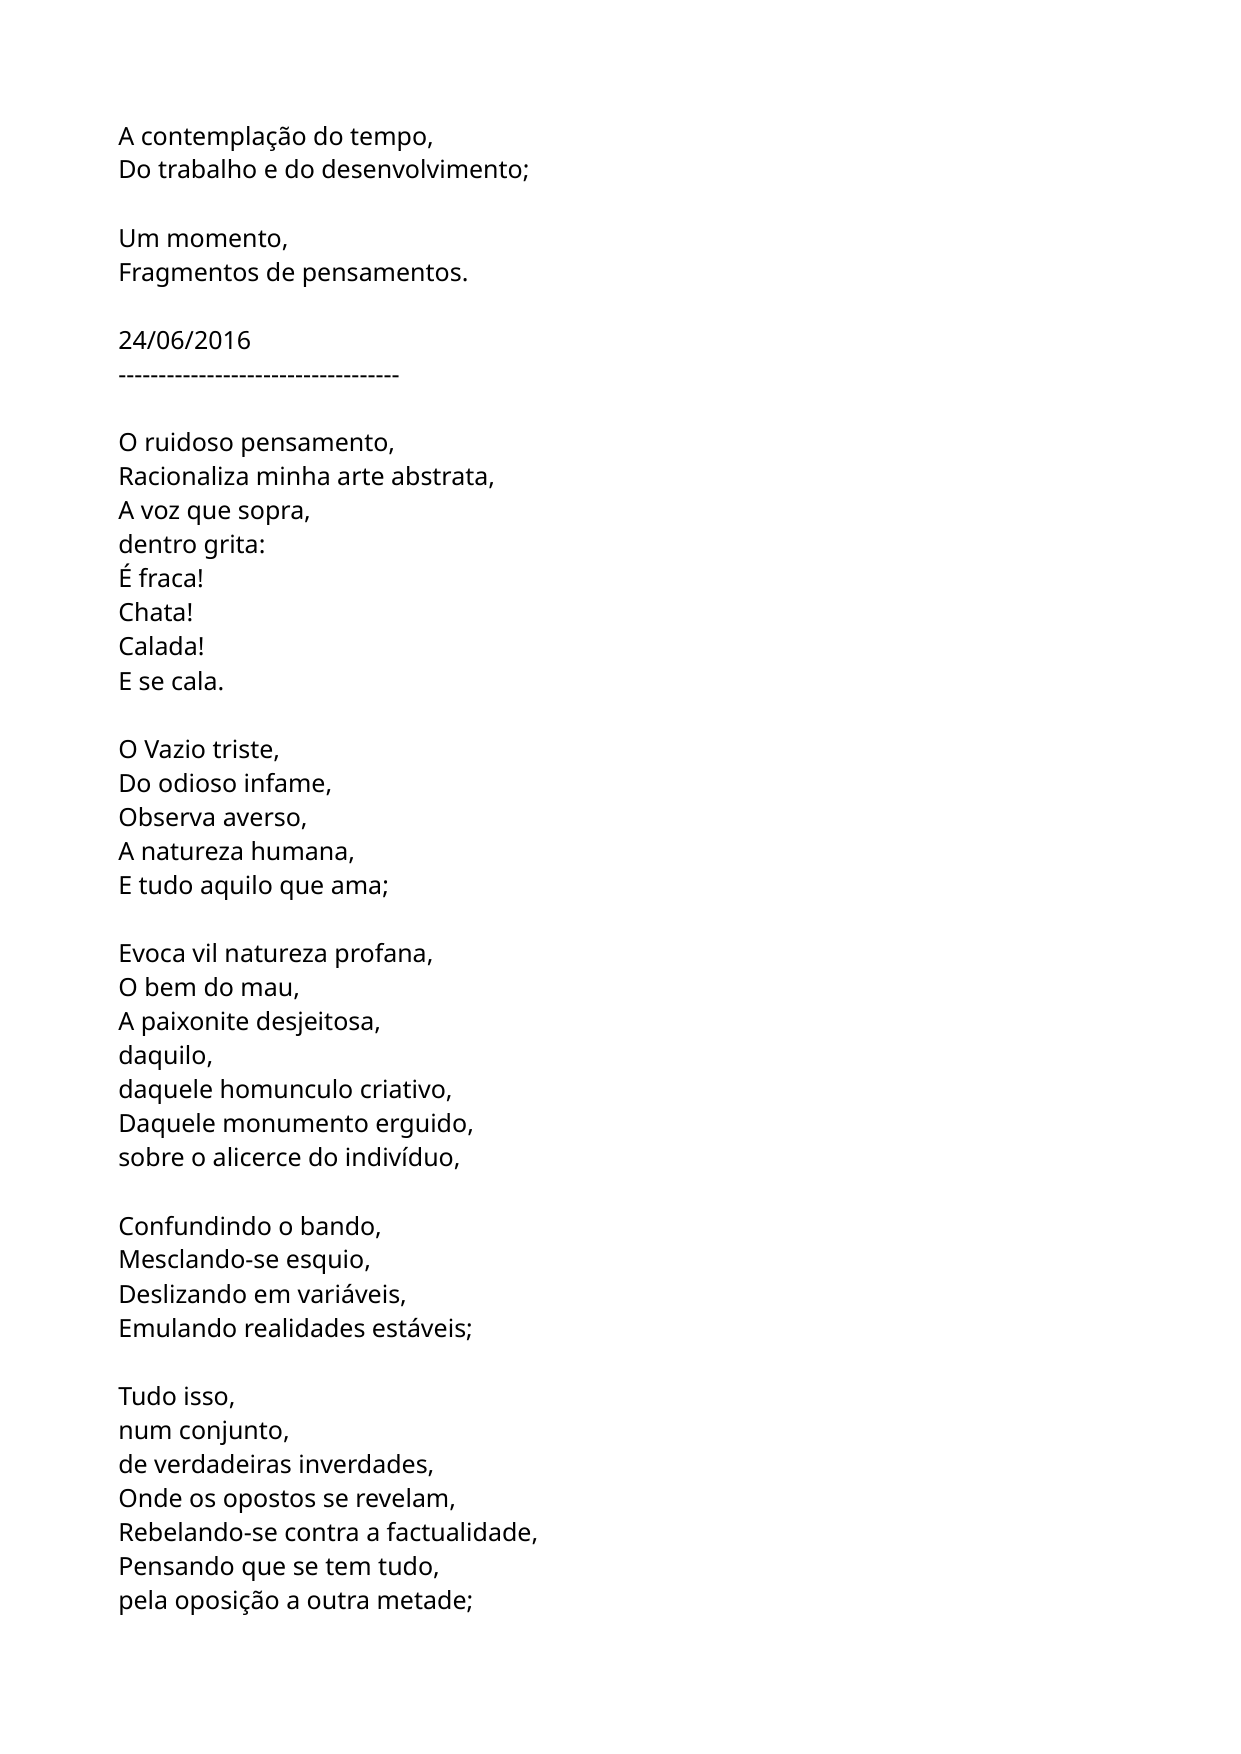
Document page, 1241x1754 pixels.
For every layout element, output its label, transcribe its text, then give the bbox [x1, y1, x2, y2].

text O bem do mau, [118, 970, 1122, 1004]
text Pensando que se tem tudo, [118, 1549, 1122, 1583]
text Racionaliza minha arte abstrata, [118, 459, 1122, 493]
text 24/06/2016 [118, 322, 1122, 357]
text daquele homunculo criativo, [118, 1072, 1122, 1106]
text Chata! [118, 595, 1122, 629]
text Rebelando-se contra a factualidade, [118, 1515, 1122, 1549]
text O Vazio triste, [118, 731, 1122, 765]
text E se cala. [118, 663, 1122, 697]
text O ruidoso pensamento, [118, 425, 1122, 459]
text E tudo aquilo que ama; [118, 867, 1122, 902]
text Onde os opostos se revelam, [118, 1481, 1122, 1515]
text Emulando realidades estáveis; [118, 1310, 1122, 1344]
text Tudo isso, [118, 1378, 1122, 1412]
text Deslizando em variáveis, [118, 1276, 1122, 1310]
text É fraca! [118, 561, 1122, 595]
text sobre o alicerce do indivíduo, [118, 1140, 1122, 1174]
text Do odioso infame, [118, 765, 1122, 799]
text de verdadeiras inverdades, [118, 1447, 1122, 1481]
text A paixonite desjeitosa, [118, 1004, 1122, 1038]
text Confundindo o bando, [118, 1208, 1122, 1242]
text Evoca vil natureza profana, [118, 936, 1122, 970]
text Fragmentos de pensamentos. [118, 254, 1122, 288]
text num conjunto, [118, 1412, 1122, 1447]
text Um momento, [118, 220, 1122, 254]
text Do trabalho e do desenvolvimento; [118, 152, 1122, 186]
text A contemplação do tempo, [118, 118, 1122, 152]
text A voz que sopra, [118, 493, 1122, 527]
text pela oposição a outra metade; [118, 1583, 1122, 1617]
text dentro grita: [118, 527, 1122, 561]
text A natureza humana, [118, 833, 1122, 867]
text daquilo, [118, 1038, 1122, 1072]
text Calada! [118, 629, 1122, 663]
text Daquele monumento erguido, [118, 1106, 1122, 1140]
text Observa averso, [118, 799, 1122, 833]
text ----------------------------------- [118, 357, 1122, 391]
text Mesclando-se esquio, [118, 1242, 1122, 1276]
